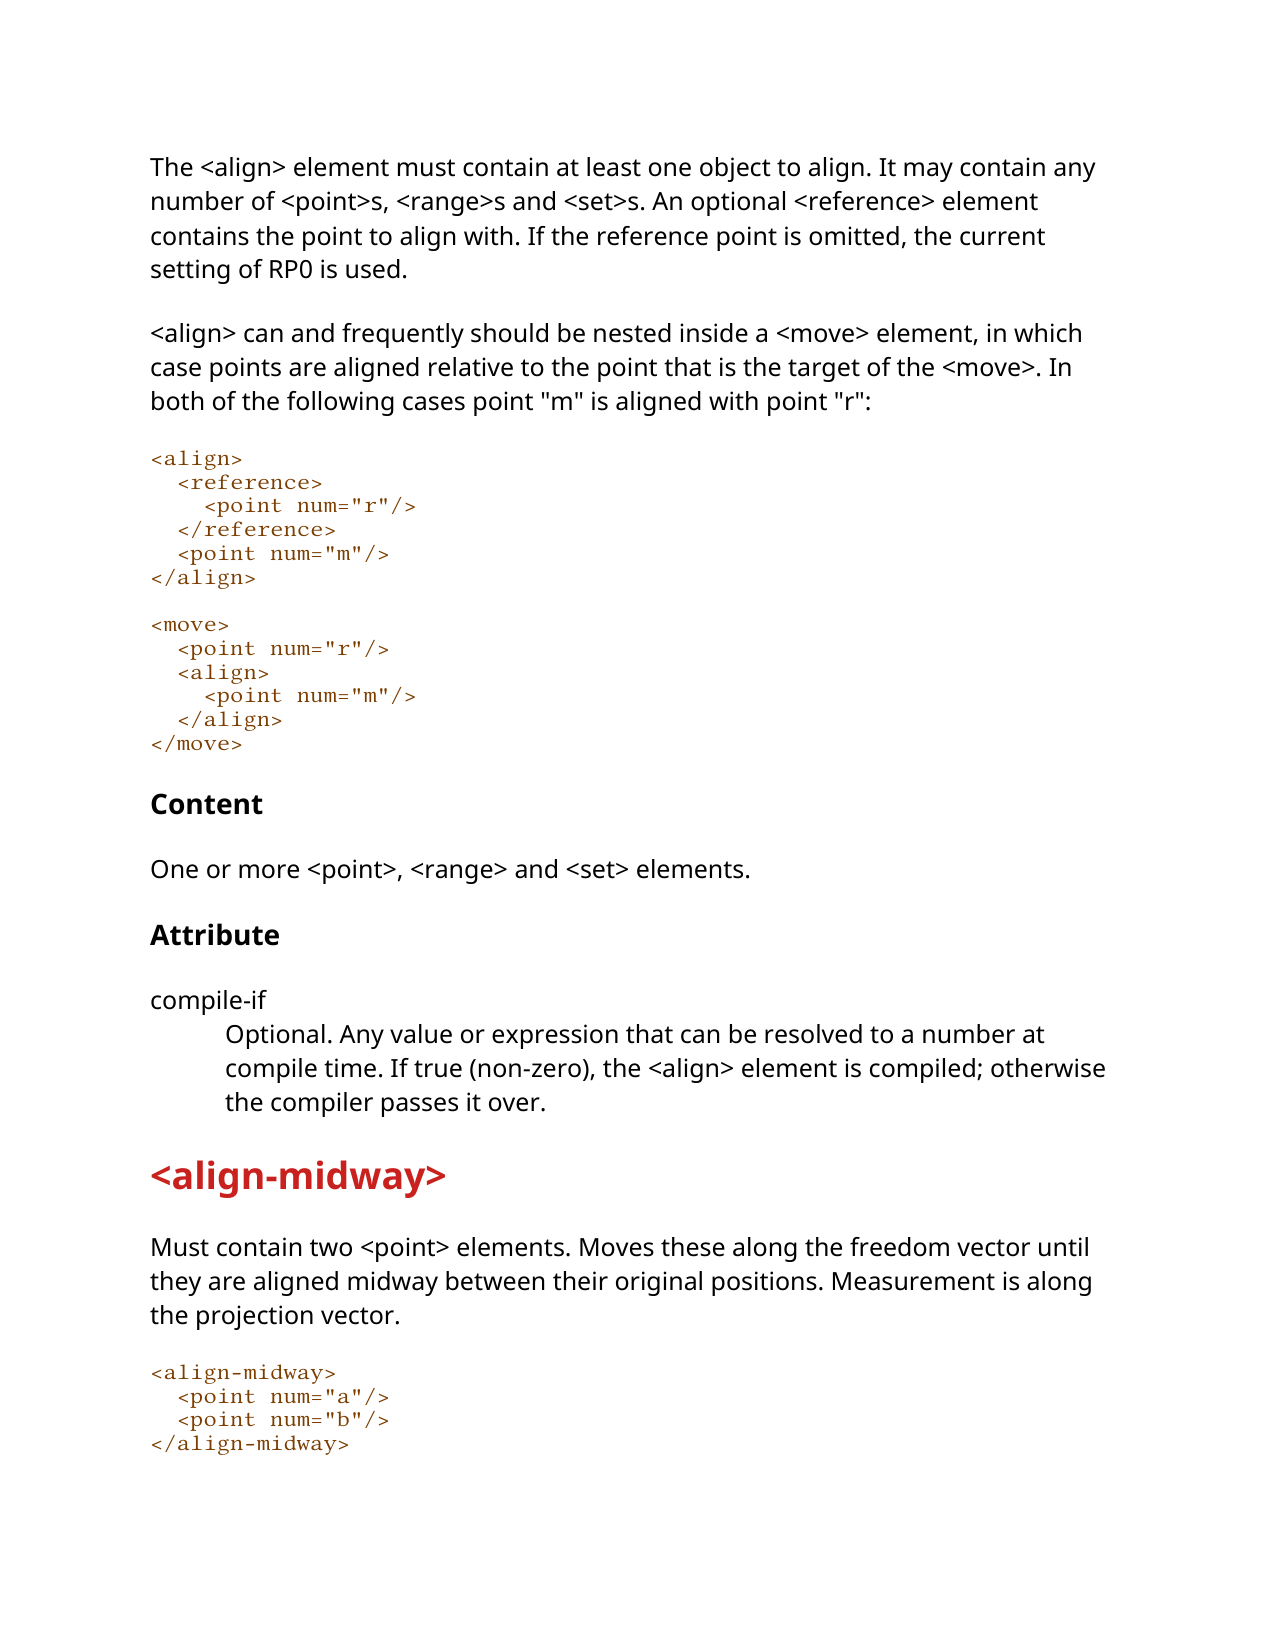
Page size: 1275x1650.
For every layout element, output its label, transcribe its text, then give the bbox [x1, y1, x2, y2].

text compile-if [150, 983, 1125, 1017]
text <align-midway> [150, 1361, 1125, 1384]
subtitle Attribute [150, 915, 1125, 954]
text Optional. Any value or expression that can be resolved to a number at compile time. If true (non-zero), the <align> element is compiled; otherwise the compiler passes it over. [225, 1017, 1125, 1119]
text <align> [150, 447, 1125, 471]
text <reference> [150, 471, 1125, 494]
text </reference> [150, 518, 1125, 542]
text </align-midway> [150, 1432, 1125, 1456]
text <point num="m"/> [150, 542, 1125, 566]
subtitle <align-midway> [150, 1149, 1125, 1200]
text <point num="a"/> [150, 1384, 1125, 1408]
text The <align> element must contain at least one object to align. It may contain any number of <point>s, <range>s and <set>s. An optional <reference> element contains the point to align with. If the reference point is omitted, the current setting of RP0 is used. [150, 150, 1125, 286]
text <align> can and frequently should be nested inside a <move> element, in which case points are aligned relative to the point that is the target of the <move>. In both of the following cases point "m" is aligned with point "r": [150, 315, 1125, 418]
text Must contain two <point> elements. Moves these along the freedom vector until they are aligned midway between their original positions. Measurement is along the projection vector. [150, 1229, 1125, 1332]
text </move> [150, 732, 1125, 756]
text <point num="r"/> [150, 494, 1125, 518]
text </align> [150, 708, 1125, 732]
text </align> [150, 566, 1125, 589]
text <point num="r"/> [150, 637, 1125, 661]
text <point num="b"/> [150, 1408, 1125, 1432]
text <align> [150, 661, 1125, 684]
text <move> [150, 613, 1125, 637]
text One or more <point>, <range> and <set> elements. [150, 852, 1125, 886]
text <point num="m"/> [150, 684, 1125, 708]
subtitle Content [150, 785, 1125, 823]
